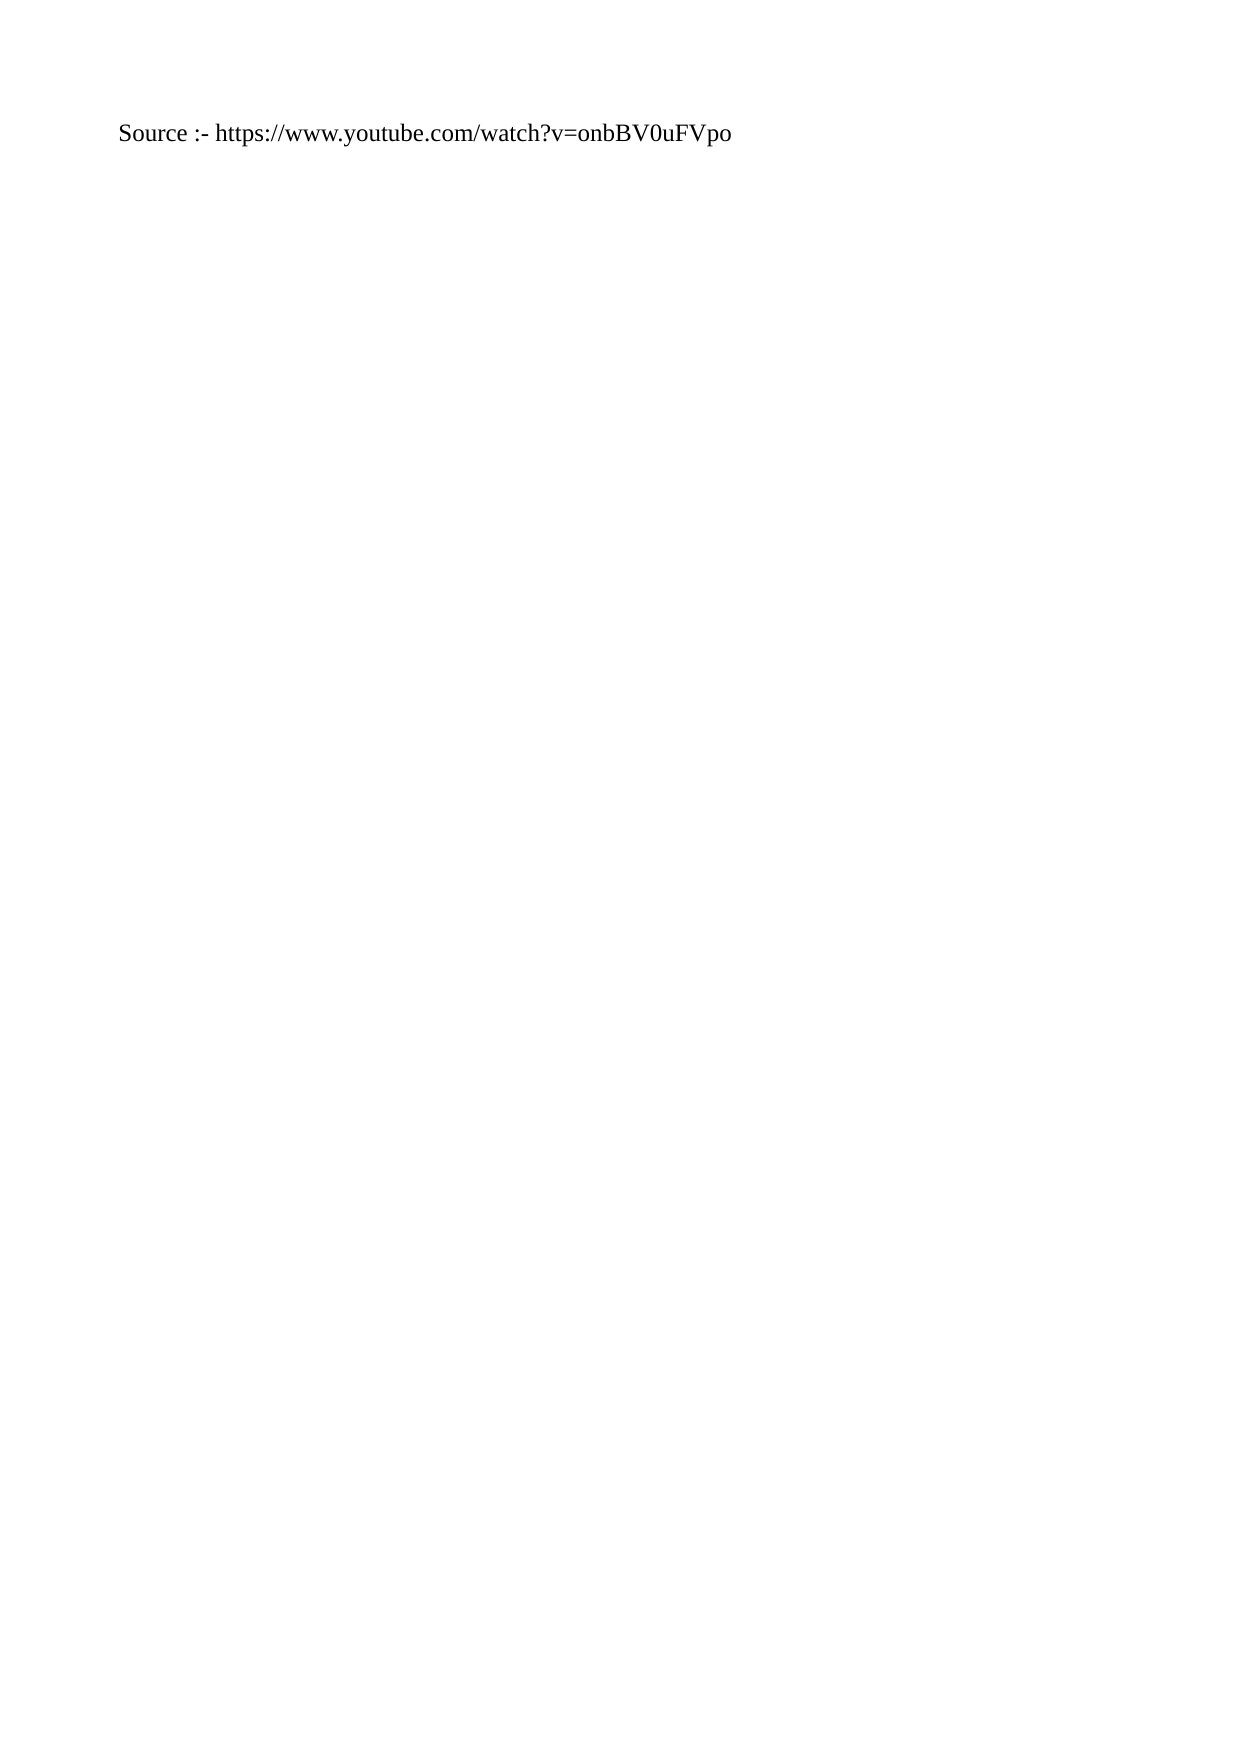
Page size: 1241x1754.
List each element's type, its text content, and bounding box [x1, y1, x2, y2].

text Source :- https://www.youtube.com/watch?v=onbBV0uFVpo [118, 118, 1122, 147]
